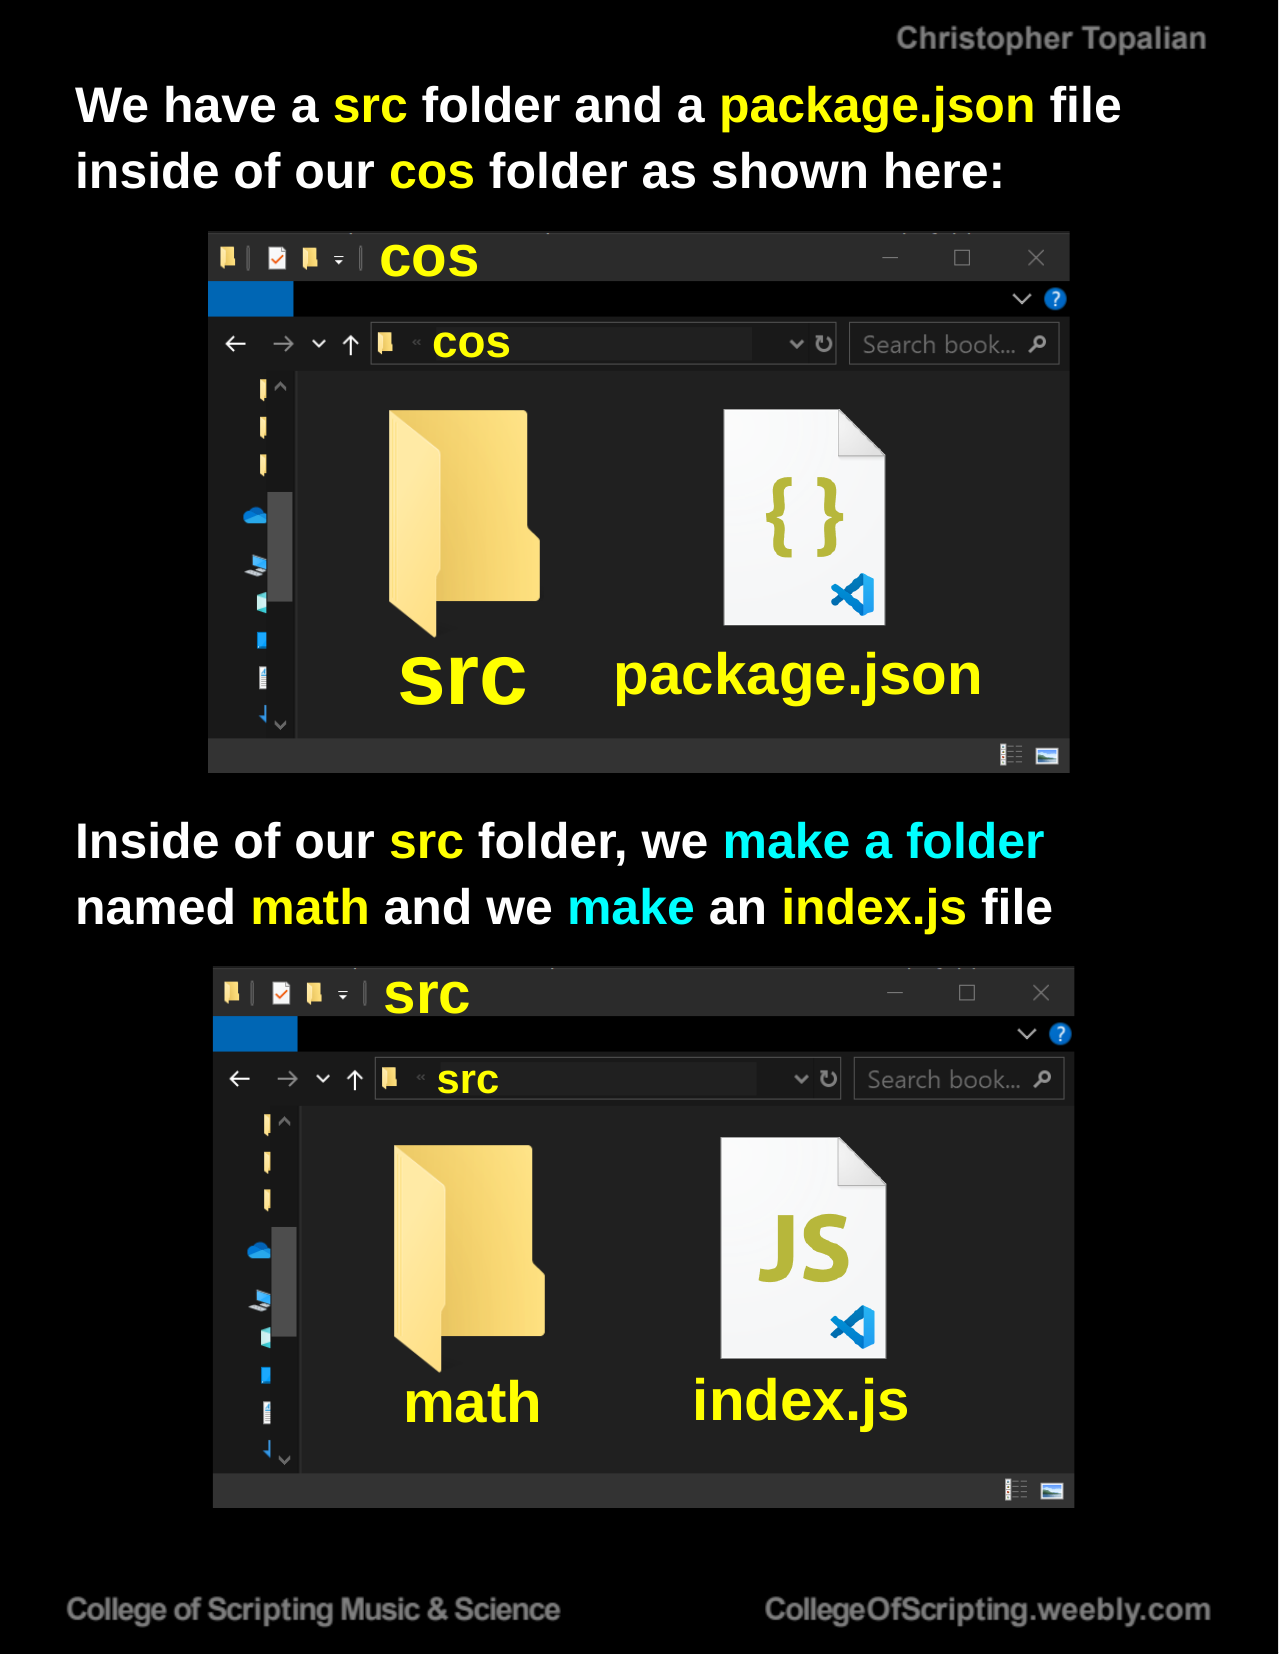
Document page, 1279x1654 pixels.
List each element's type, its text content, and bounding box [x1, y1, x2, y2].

text We have a src folder and a package.json file inside of our cos folder as shown here: [75, 75, 1203, 198]
picture [212, 966, 1075, 1508]
picture [208, 231, 1070, 773]
text Inside of our src folder, we make a folder named math and we make an index.js file [75, 812, 1203, 935]
